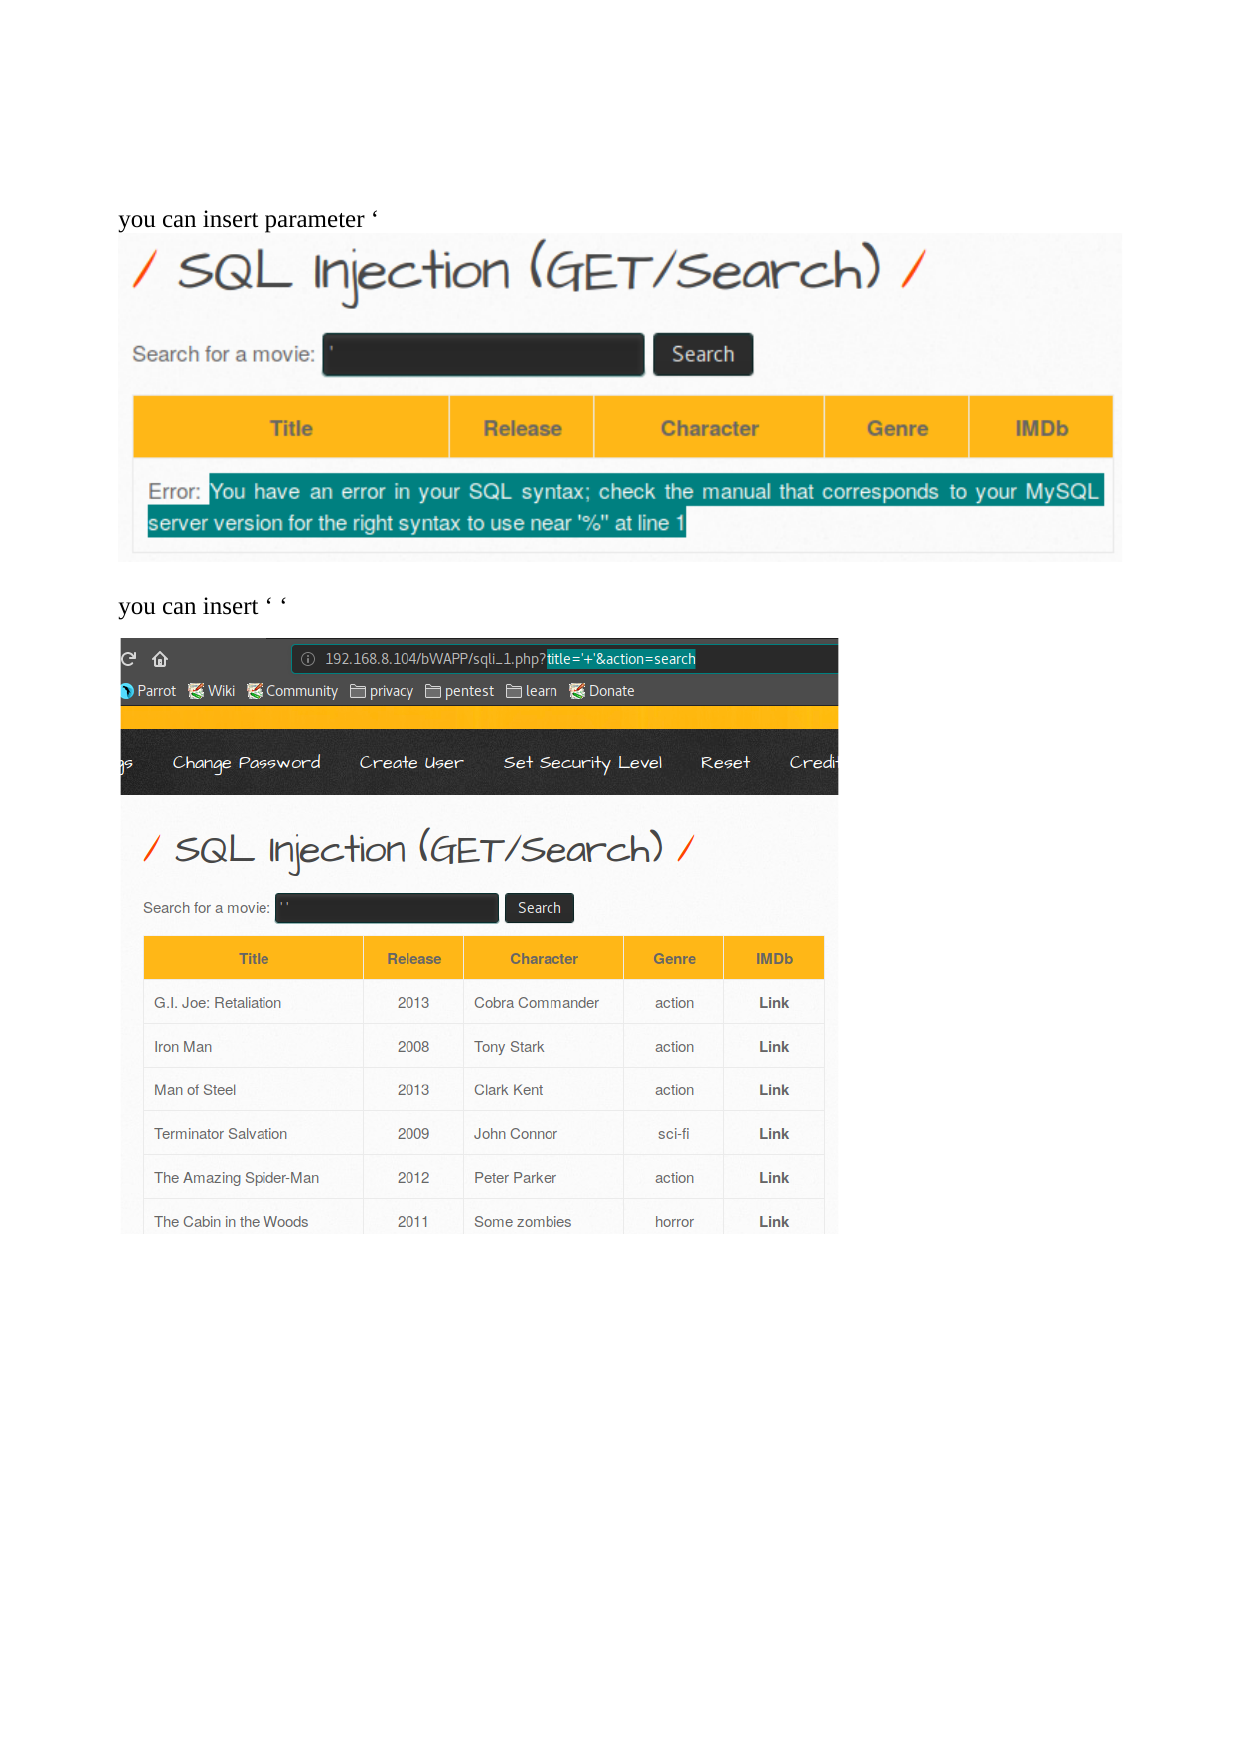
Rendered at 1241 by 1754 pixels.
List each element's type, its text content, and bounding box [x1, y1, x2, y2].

picture [120, 638, 839, 1234]
text you can insert ‘ ‘ [118, 591, 1122, 619]
picture [118, 233, 1123, 562]
text you can insert parameter ‘ [118, 204, 1122, 233]
